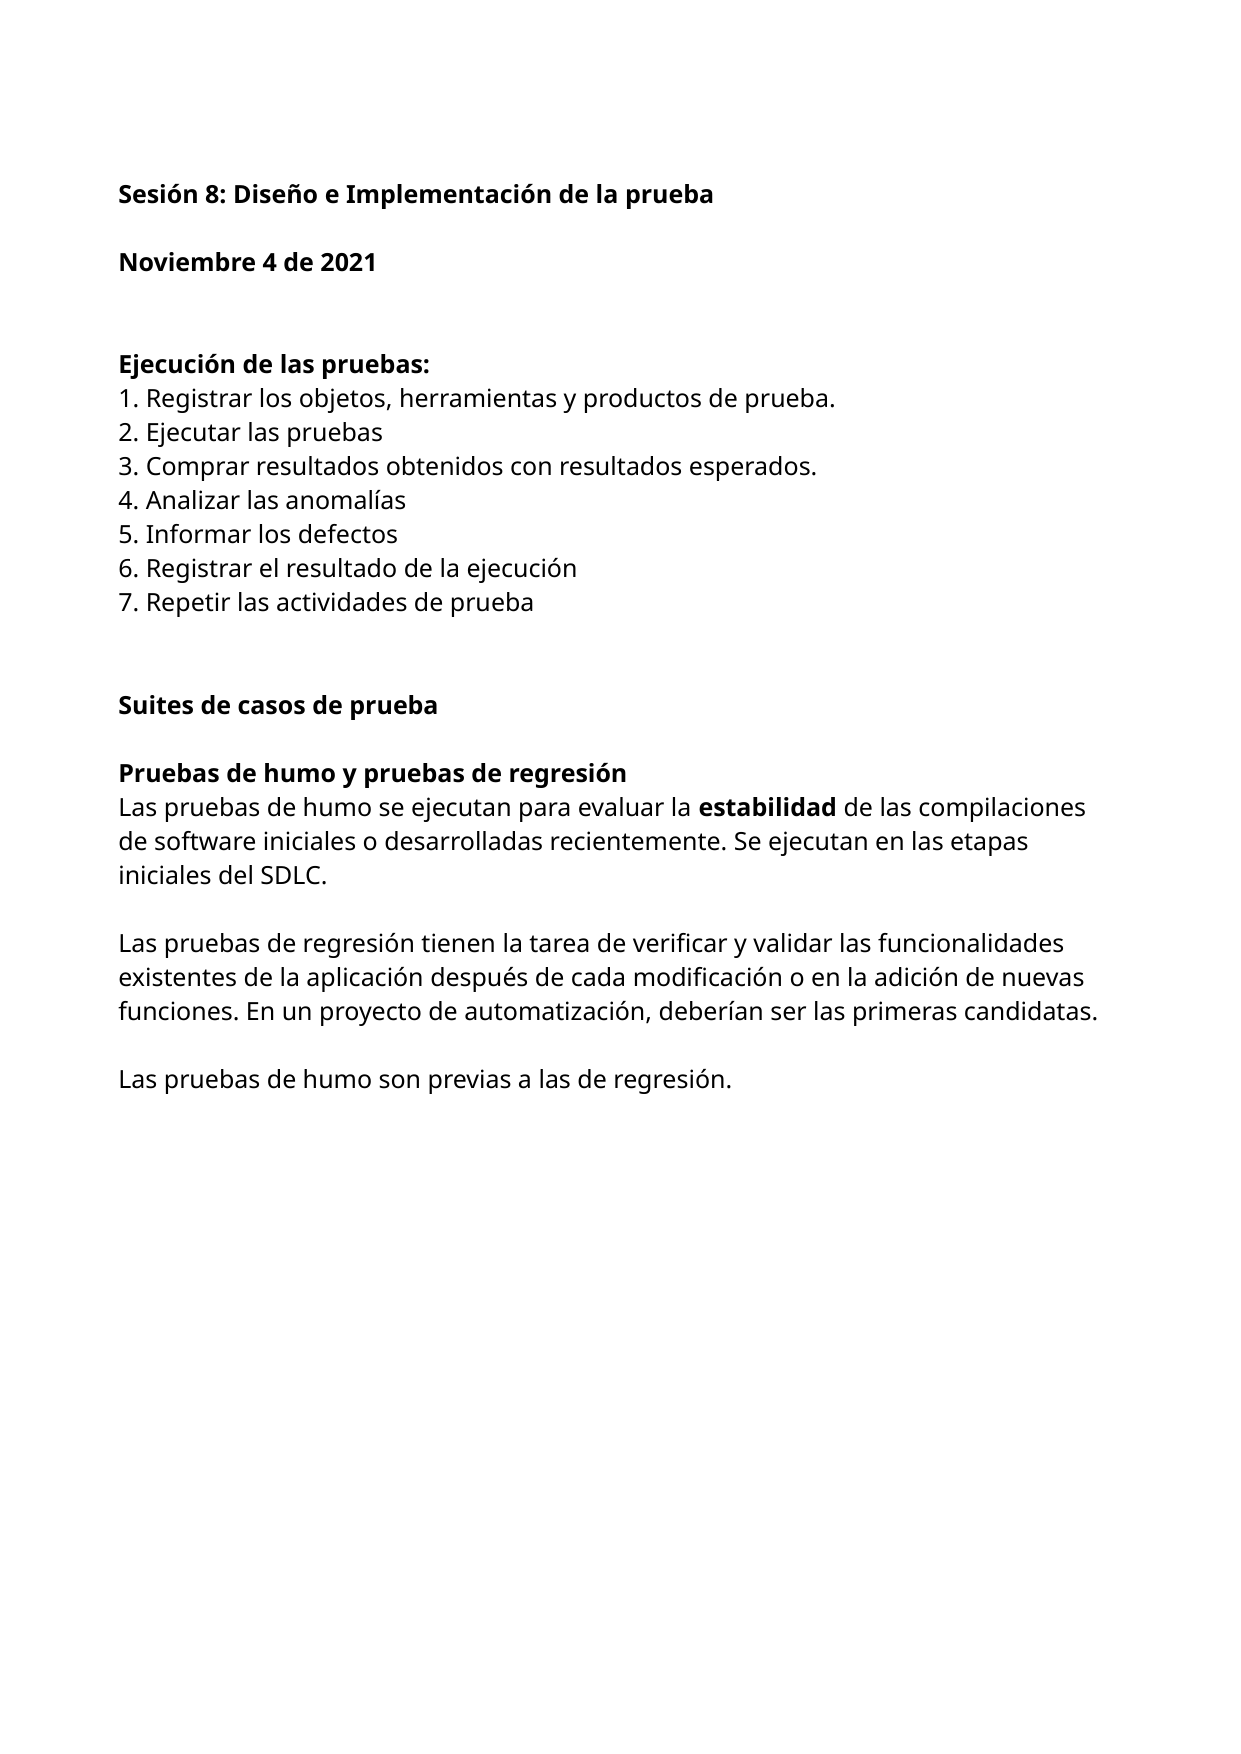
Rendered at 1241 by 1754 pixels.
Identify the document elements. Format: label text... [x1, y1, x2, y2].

text Pruebas de humo y pruebas de regresión [118, 755, 1122, 789]
text Ejecución de las pruebas: [118, 347, 1122, 381]
text 3. Comprar resultados obtenidos con resultados esperados. [118, 449, 1122, 483]
text Las pruebas de humo se ejecutan para evaluar la estabilidad de las compilaciones de software iniciales o desarrolladas recientemente. Se ejecutan en las etapas iniciales del SDLC. [118, 789, 1122, 892]
text Sesión 8: Diseño e Implementación de la prueba [118, 176, 1122, 210]
text Las pruebas de regresión tienen la tarea de verificar y validar las funcionalidades existentes de la aplicación después de cada modificación o en la adición de nuevas funciones. En un proyecto de automatización, deberían ser las primeras candidatas. [118, 926, 1122, 1028]
text 5. Informar los defectos [118, 517, 1122, 551]
text 2. Ejecutar las pruebas [118, 415, 1122, 449]
text 6. Registrar el resultado de la ejecución [118, 551, 1122, 585]
text 4. Analizar las anomalías [118, 483, 1122, 517]
text 7. Repetir las actividades de prueba [118, 585, 1122, 619]
text Suites de casos de prueba [118, 687, 1122, 721]
text Noviembre 4 de 2021 [118, 244, 1122, 278]
text Las pruebas de humo son previas a las de regresión. [118, 1062, 1122, 1096]
text 1. Registrar los objetos, herramientas y productos de prueba. [118, 381, 1122, 415]
